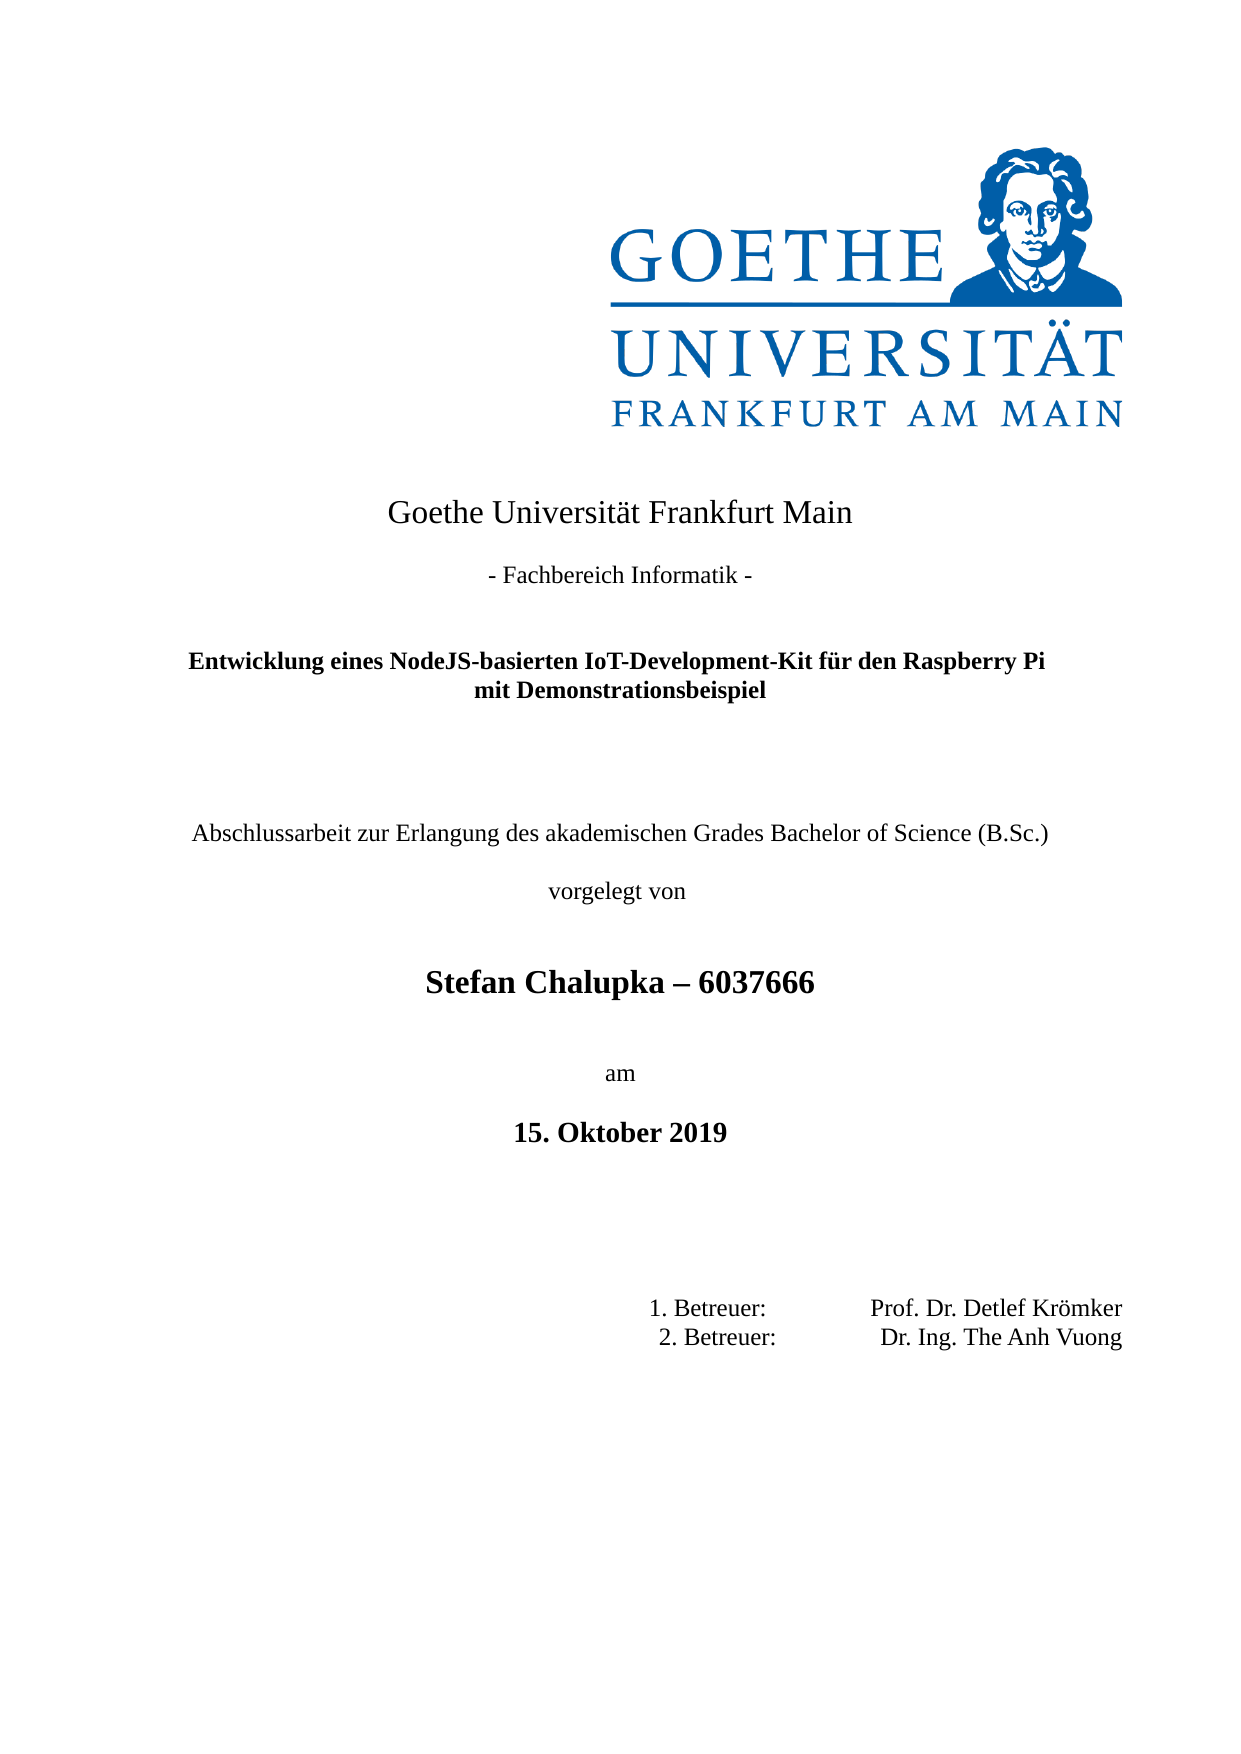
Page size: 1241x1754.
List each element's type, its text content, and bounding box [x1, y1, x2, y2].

text Stefan Chalupka – 6037666 [118, 962, 1122, 1001]
picture [610, 147, 1123, 427]
text 1. Betreuer: Prof. Dr. Detlef Krömker [118, 1293, 1122, 1322]
text am [118, 1058, 1122, 1087]
text Goethe Universität Frankfurt Main [118, 493, 1122, 531]
text Abschlussarbeit zur Erlangung des akademischen Grades Bachelor of Science (B.Sc.) [118, 818, 1122, 847]
text vorgelegt von [118, 876, 1122, 905]
text 15. Oktober 2019 [118, 1116, 1122, 1149]
text 2. Betreuer: Dr. Ing. The Anh Vuong [118, 1322, 1122, 1350]
text Entwicklung eines NodeJS-basierten IoT-Development-Kit für den Raspberry Pi [118, 646, 1122, 675]
text mit Demonstrationsbeispiel [118, 675, 1122, 703]
text - Fachbereich Informatik - [118, 560, 1122, 588]
